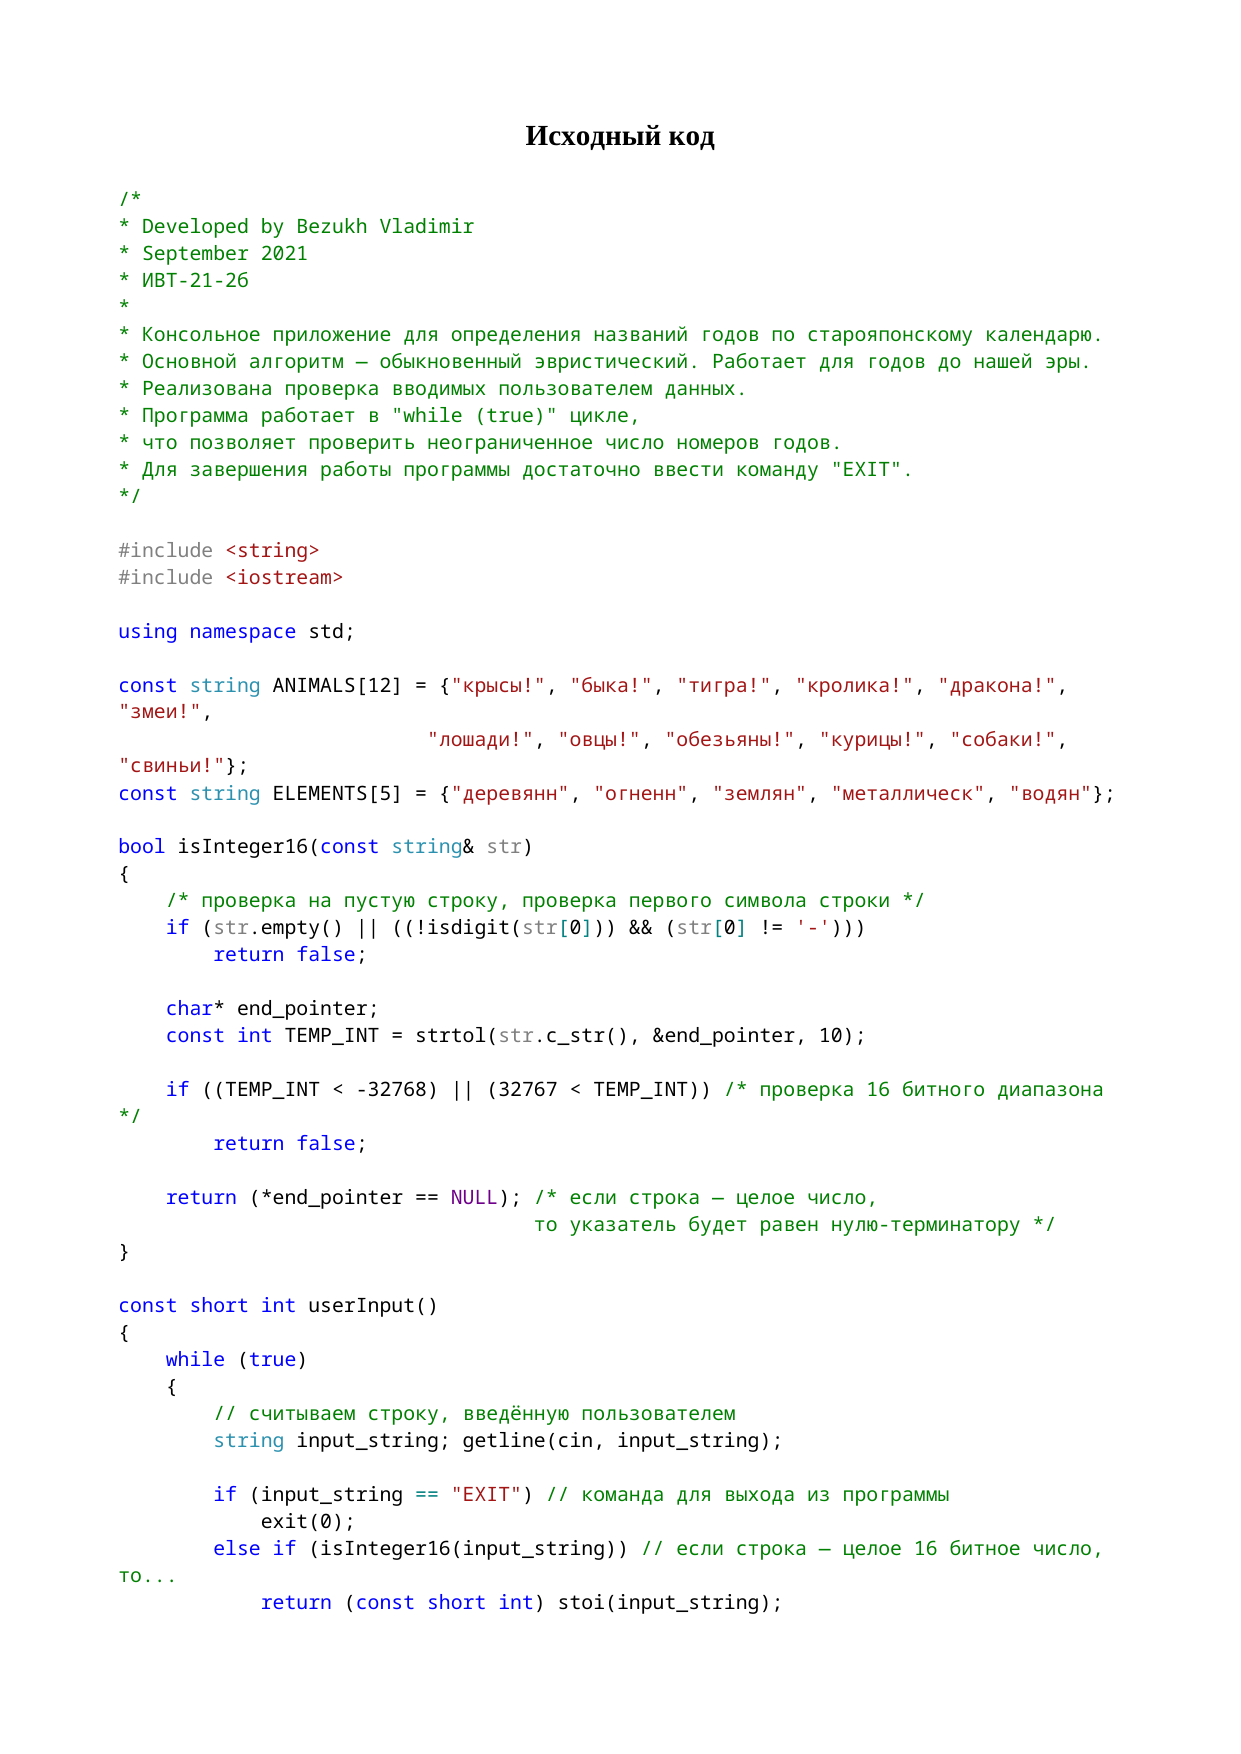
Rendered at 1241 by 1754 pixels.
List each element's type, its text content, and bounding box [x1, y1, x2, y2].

text const string ELEMENTS[5] = {"деревянн", "огненн", "землян", "металлическ", "водян"}; [118, 779, 1122, 806]
text using namespace std; [118, 617, 1122, 644]
text bool isInteger16(const string& str) [118, 833, 1122, 860]
text #include <string> [118, 536, 1122, 563]
text else if (isInteger16(input_string)) // если строка — целое 16 битное число, то... [118, 1534, 1122, 1588]
text * Developed by Bezukh Vladimir [118, 212, 1122, 239]
text const string ANIMALS[12] = {"крысы!", "быка!", "тигра!", "кролика!", "дракона!", "змеи!", [118, 671, 1122, 725]
text { [118, 1372, 1122, 1399]
text if ((TEMP_INT < -32768) || (32767 < TEMP_INT)) /* проверка 16 битного диапазона */ [118, 1076, 1122, 1129]
text * [118, 293, 1122, 320]
text return false; [118, 941, 1122, 968]
text * Основной алгоритм — обыкновенный эвристический. Работает для годов до нашей эры. [118, 347, 1122, 374]
text /* проверка на пустую строку, проверка первого символа строки */ [118, 887, 1122, 914]
text char* end_pointer; [118, 994, 1122, 1022]
text { [118, 860, 1122, 887]
text { [118, 1318, 1122, 1345]
text * ИВТ-21-2б [118, 266, 1122, 293]
text то указатель будет равен нулю-терминатору */ [118, 1210, 1122, 1237]
text #include <iostream> [118, 563, 1122, 590]
text if (str.empty() || ((!isdigit(str[0])) && (str[0] != '-'))) [118, 914, 1122, 941]
text * Реализована проверка вводимых пользователем данных. [118, 374, 1122, 401]
text * Программа работает в "while (true)" цикле, [118, 401, 1122, 428]
text * Консольное приложение для определения названий годов по старояпонскому календарю. [118, 320, 1122, 347]
text // считываем строку, введённую пользователем [118, 1399, 1122, 1426]
text return (*end_pointer == NULL); /* если строка — целое число, [118, 1183, 1122, 1210]
text Исходный код [118, 118, 1122, 152]
text * Для завершения работы программы достаточно ввести команду "EXIT". [118, 455, 1122, 482]
text while (true) [118, 1345, 1122, 1372]
text "лошади!", "овцы!", "обезьяны!", "курицы!", "собаки!", "свиньи!"}; [118, 725, 1122, 779]
text * September 2021 [118, 239, 1122, 266]
text */ [118, 482, 1122, 509]
text } [118, 1237, 1122, 1264]
text return (const short int) stoi(input_string); [118, 1588, 1122, 1615]
text return false; [118, 1129, 1122, 1156]
text if (input_string == "EXIT") // команда для выхода из программы [118, 1480, 1122, 1507]
text string input_string; getline(cin, input_string); [118, 1426, 1122, 1453]
text exit(0); [118, 1507, 1122, 1534]
text /* [118, 185, 1122, 212]
text const int TEMP_INT = strtol(str.c_str(), &end_pointer, 10); [118, 1022, 1122, 1048]
text const short int userInput() [118, 1291, 1122, 1318]
text * что позволяет проверить неограниченное число номеров годов. [118, 428, 1122, 455]
